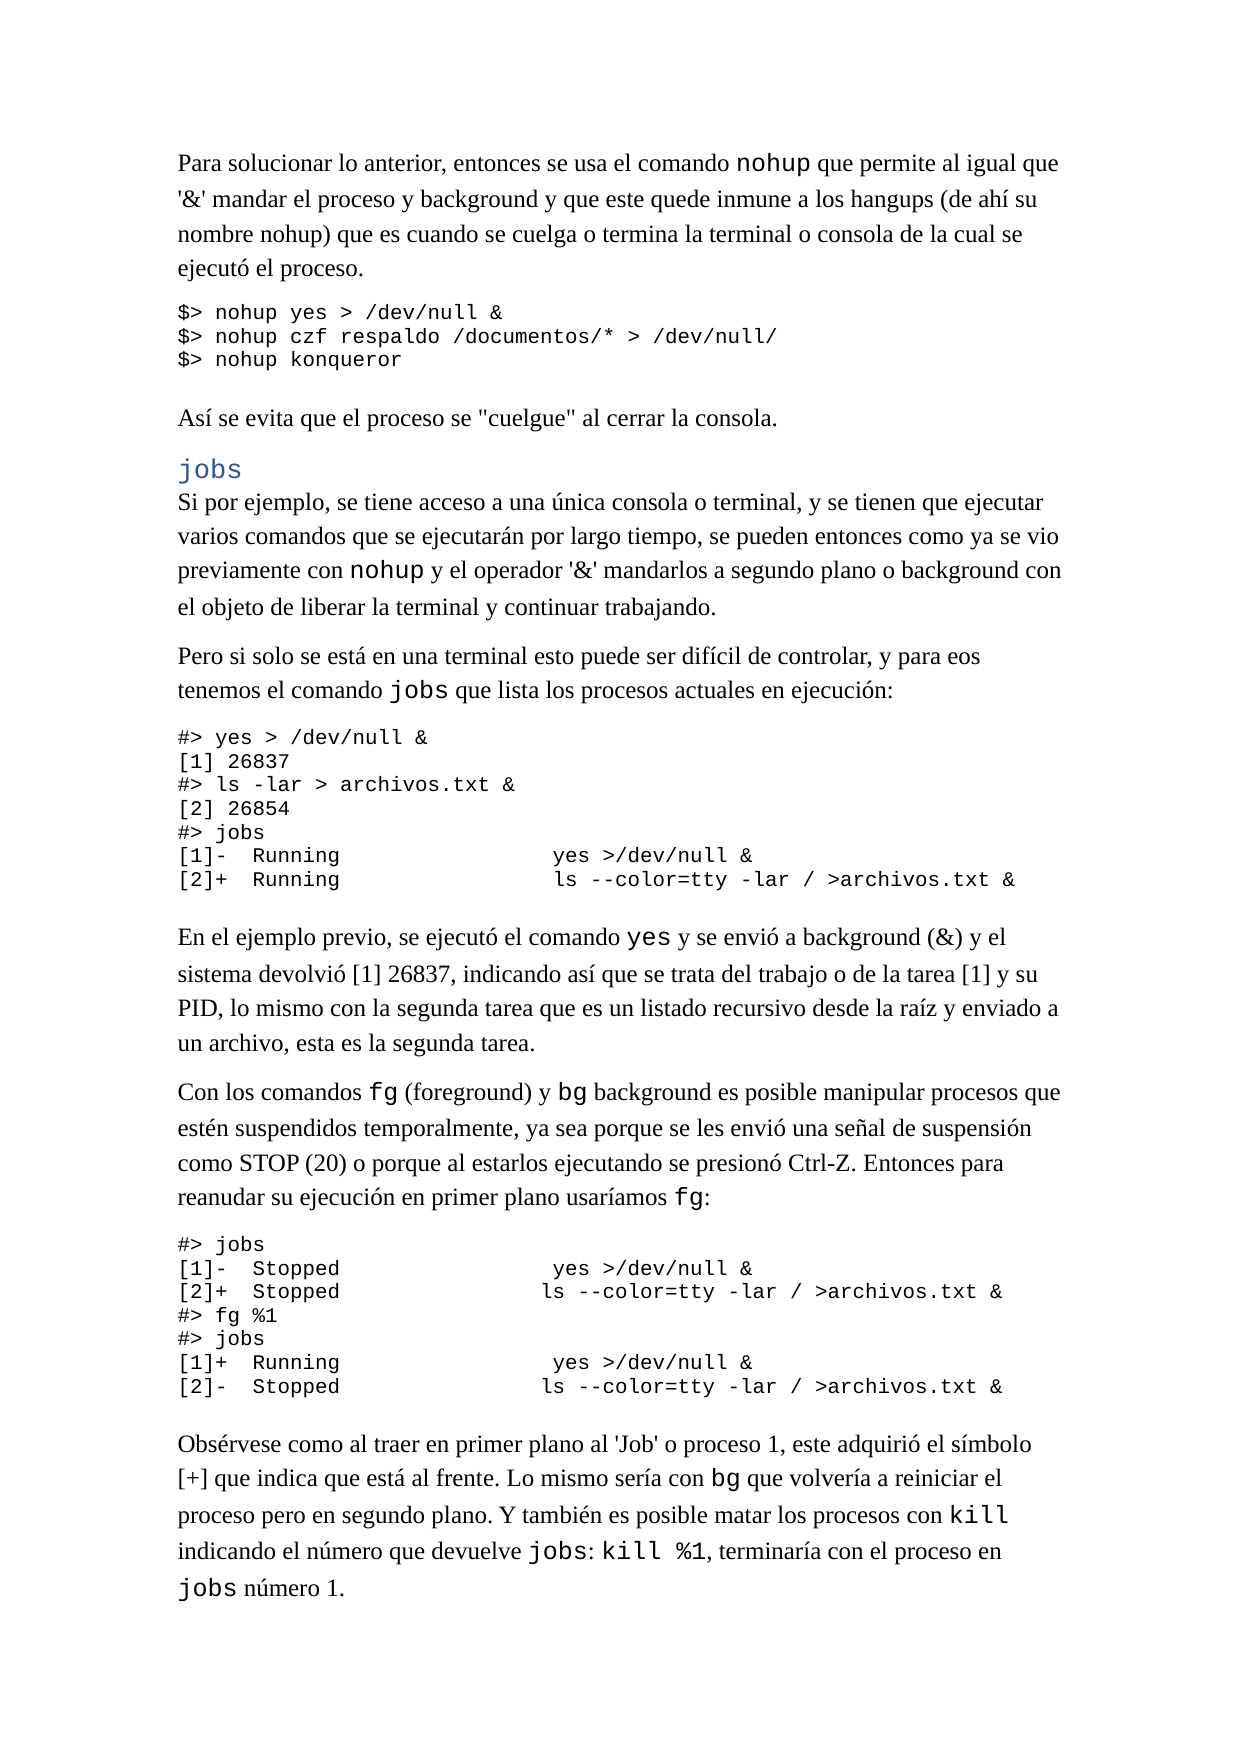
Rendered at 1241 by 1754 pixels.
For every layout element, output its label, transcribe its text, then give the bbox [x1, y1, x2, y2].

text #> ls -lar > archivos.txt & [177, 774, 1063, 798]
text Pero si solo se está en una terminal esto puede ser difícil de controlar, y para eos tenemos el comando jobs que lista los procesos actuales en ejecución: [177, 641, 1063, 706]
text #> jobs [177, 822, 1063, 845]
text #> jobs [177, 1328, 1063, 1352]
text Con los comandos fg (foreground) y bg background es posible manipular procesos que estén suspendidos temporalmente, ya sea porque se les envió una señal de suspensión como STOP (20) o porque al estarlos ejecutando se presionó Ctrl-Z. Entonces para reanudar su ejecución en primer plano usaríamos fg: [177, 1077, 1063, 1213]
text #> jobs [177, 1234, 1063, 1257]
text [2]- Stopped ls --color=tty -lar / >archivos.txt & [177, 1376, 1063, 1399]
text Para solucionar lo anterior, entonces se usa el comando nohup que permite al igual que '&' mandar el proceso y background y que este quede inmune a los hangups (de ahí su nombre nohup) que es cuando se cuelga o termina la terminal o consola de la cual se ejecutó el proceso. [177, 148, 1063, 282]
text $> nohup konqueror [177, 349, 1063, 373]
text Obsérvese como al traer en primer plano al 'Job' o proceso 1, este adquirió el símbolo [+] que indica que está al frente. Lo mismo sería con bg que volvería a reiniciar el proceso pero en segundo plano. Y también es posible matar los procesos con kill indicando el número que devuelve jobs: kill %1, terminaría con el proceso en jobs número 1. [177, 1429, 1063, 1604]
text Si por ejemplo, se tiene acceso a una única consola o terminal, y se tienen que ejecutar varios comandos que se ejecutarán por largo tiempo, se pueden entonces como ya se vio previamente con nohup y el operador '&' mandarlos a segundo plano o background con el objeto de liberar la terminal y continuar trabajando. [177, 487, 1063, 621]
subtitle jobs [177, 456, 1063, 487]
text [2] 26854 [177, 798, 1063, 822]
text Así se evita que el proceso se "cuelgue" al cerrar la consola. [177, 403, 1063, 431]
text [2]+ Running ls --color=tty -lar / >archivos.txt & [177, 869, 1063, 893]
text #> fg %1 [177, 1305, 1063, 1328]
text $> nohup yes > /dev/null & [177, 302, 1063, 326]
text $> nohup czf respaldo /documentos/* > /dev/null/ [177, 326, 1063, 349]
text [1]+ Running yes >/dev/null & [177, 1352, 1063, 1376]
text [1] 26837 [177, 751, 1063, 774]
text [1]- Running yes >/dev/null & [177, 845, 1063, 869]
text [2]+ Stopped ls --color=tty -lar / >archivos.txt & [177, 1281, 1063, 1305]
text #> yes > /dev/null & [177, 727, 1063, 751]
text En el ejemplo previo, se ejecutó el comando yes y se envió a background (&) y el sistema devolvió [1] 26837, indicando así que se trata del trabajo o de la tarea [1] y su PID, lo mismo con la segunda tarea que es un listado recursivo desde la raíz y enviado a un archivo, esta es la segunda tarea. [177, 922, 1063, 1056]
text [1]- Stopped yes >/dev/null & [177, 1257, 1063, 1281]
